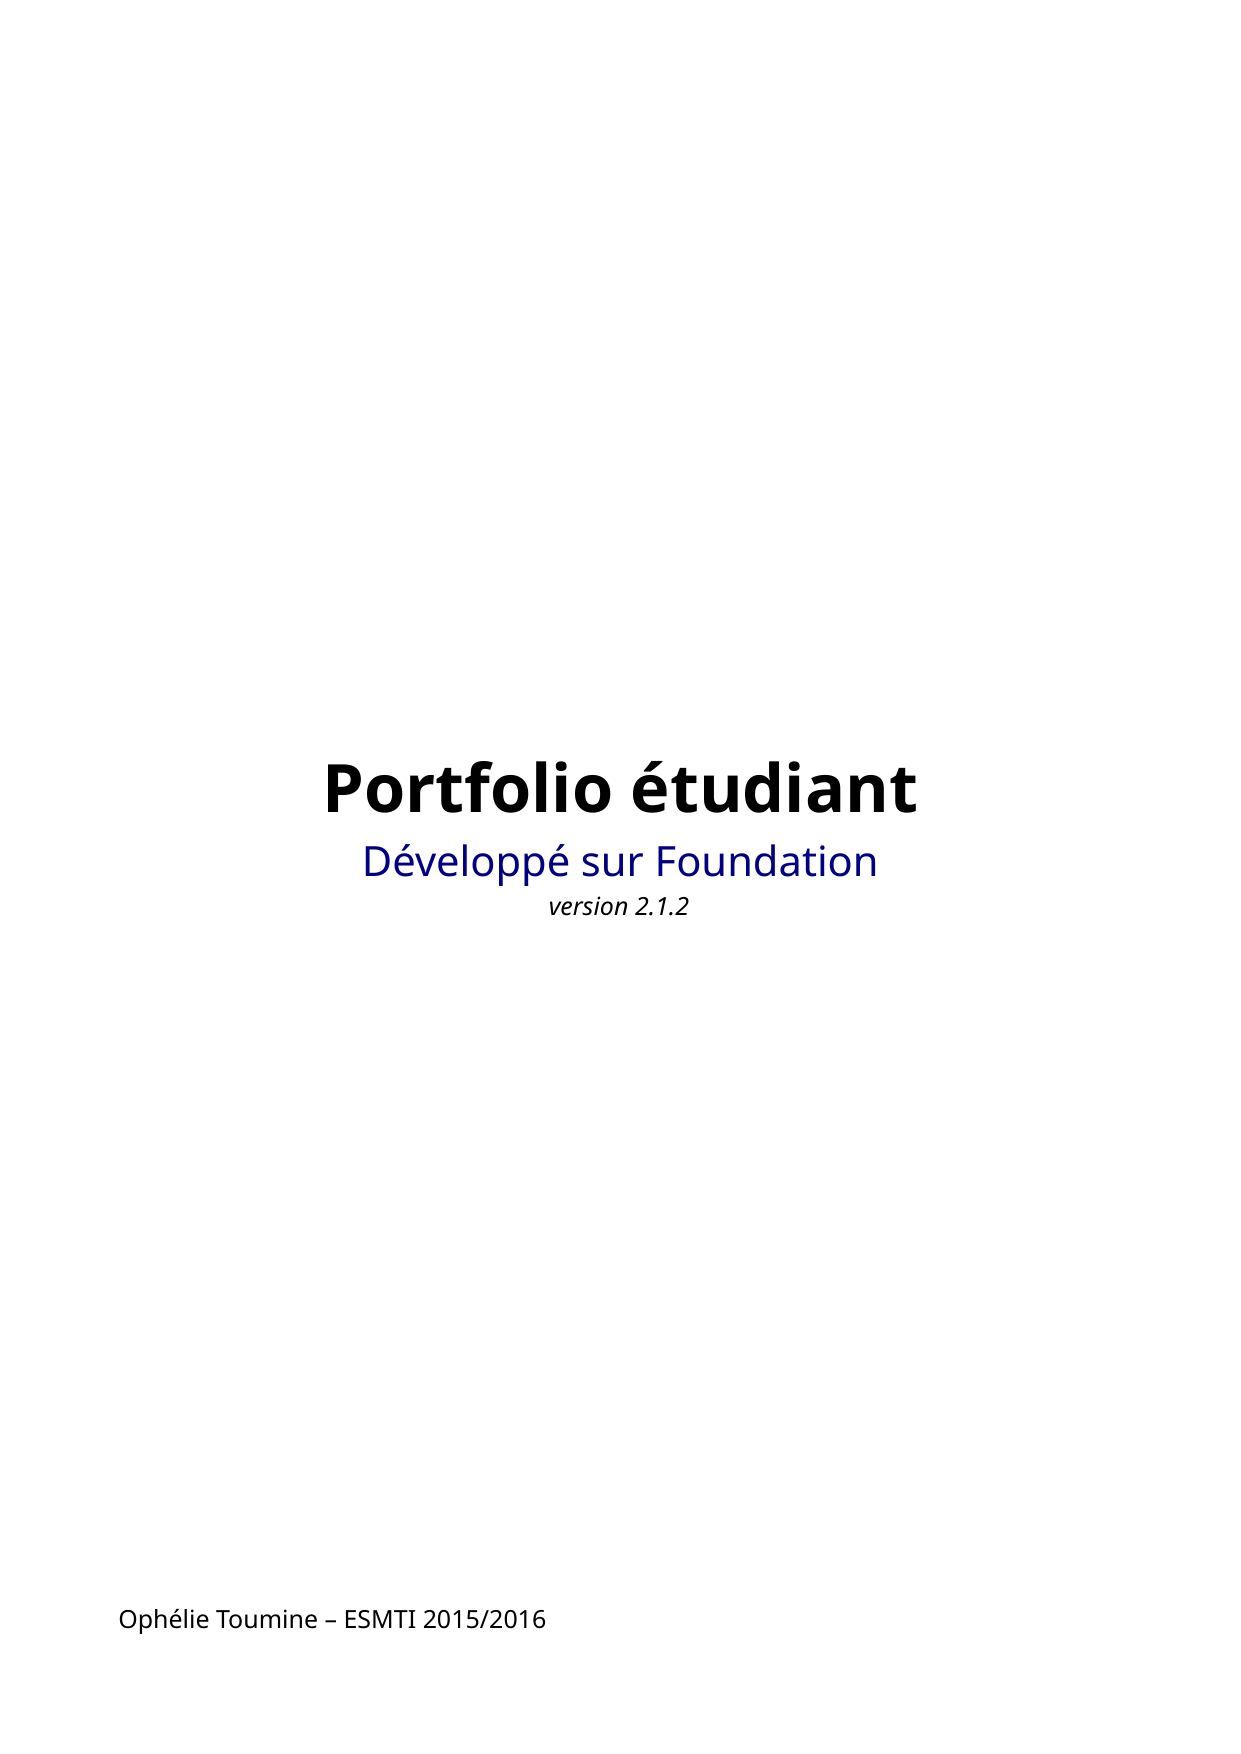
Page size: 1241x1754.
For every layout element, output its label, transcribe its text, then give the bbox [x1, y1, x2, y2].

text Portfolio étudiant [118, 741, 1122, 832]
text version 2.1.2 [118, 889, 1122, 923]
text Développé sur Foundation [118, 832, 1122, 889]
